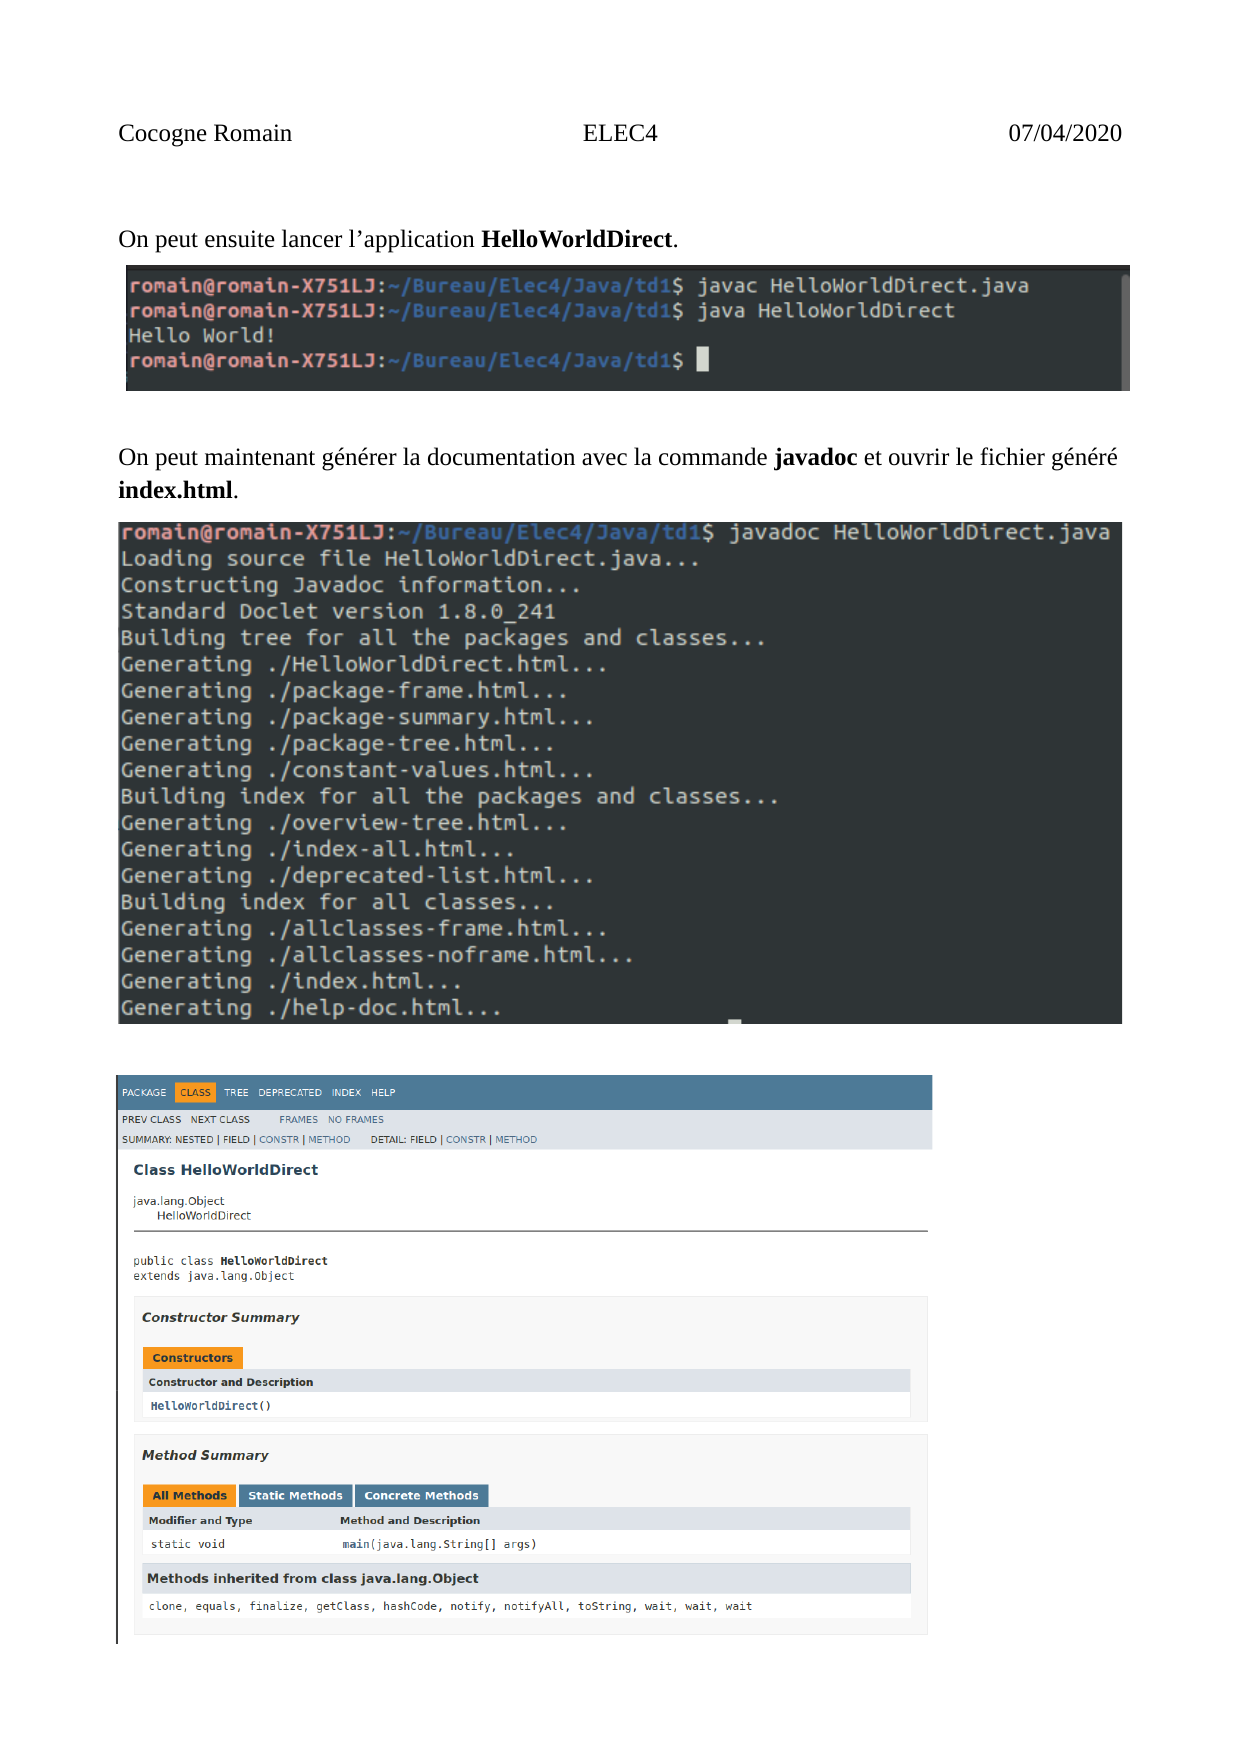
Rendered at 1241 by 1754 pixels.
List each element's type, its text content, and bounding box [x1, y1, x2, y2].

picture [126, 265, 1130, 391]
picture [115, 1075, 933, 1644]
text On peut ensuite lancer l’application HelloWorldDirect. [118, 224, 1122, 253]
text On peut maintenant générer la documentation avec la commande javadoc et ouvrir le fichier généré index.html. [118, 442, 1122, 504]
picture [118, 522, 1123, 1024]
